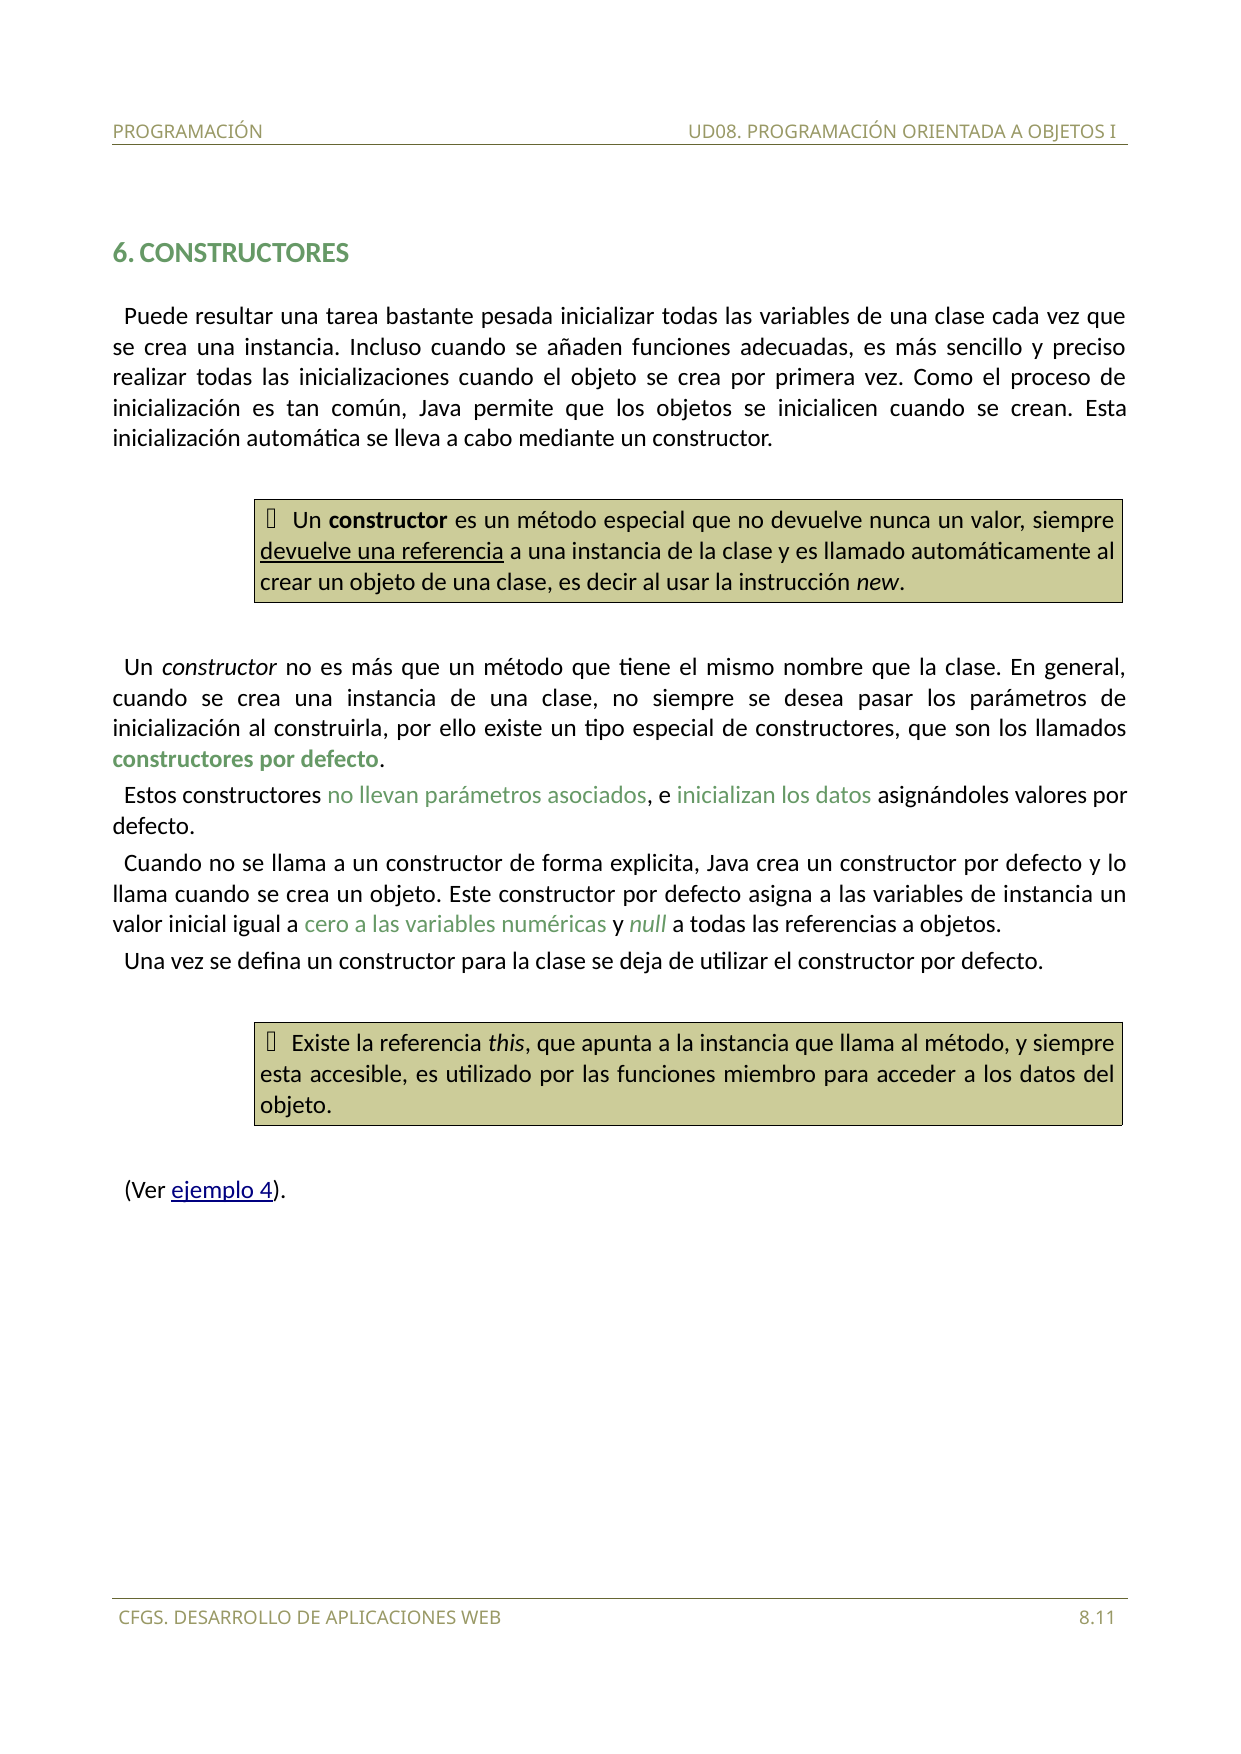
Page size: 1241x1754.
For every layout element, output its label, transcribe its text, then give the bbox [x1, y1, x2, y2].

subtitle Constructores [112, 234, 1128, 270]
text Puede resultar una tarea bastante pesada inicializar todas las variables de una clase cada vez que se crea una instancia. Incluso cuando se añaden funciones adecuadas, es más sencillo y preciso realizar todas las inicializaciones cuando el objeto se crea por primera vez. Como el proceso de inicialización es tan común, Java permite que los objetos se inicialicen cuando se crean. Esta inicialización automática se lleva a cabo mediante un constructor. [112, 300, 1128, 453]
text Cuando no se llama a un constructor de forma explicita, Java crea un constructor por defecto y lo llama cuando se crea un objeto. Este constructor por defecto asigna a las variables de instancia un valor inicial igual a cero a las variables numéricas y null a todas las referencias a objetos. [112, 847, 1128, 939]
text  Un constructor es un método especial que no devuelve nunca un valor, siempre devuelve una referencia a una instancia de la clase y es llamado automáticamente al crear un objeto de una clase, es decir al usar la instrucción new. [255, 500, 1122, 602]
text Un constructor no es más que un método que tiene el mismo nombre que la clase. En general, cuando se crea una instancia de una clase, no siempre se desea pasar los parámetros de inicialización al construirla, por ello existe un tipo especial de constructores, que son los llamados constructores por defecto. [112, 651, 1128, 773]
text (Ver ejemplo 4). [112, 1174, 1128, 1204]
text Una vez se defina un constructor para la clase se deja de utilizar el constructor por defecto. [112, 945, 1128, 976]
text  Existe la referencia this, que apunta a la instancia que llama al método, y siempre esta accesible, es utilizado por las funciones miembro para acceder a los datos del objeto. [255, 1023, 1122, 1125]
text Estos constructores no llevan parámetros asociados, e inicializan los datos asignándoles valores por defecto. [112, 780, 1128, 841]
